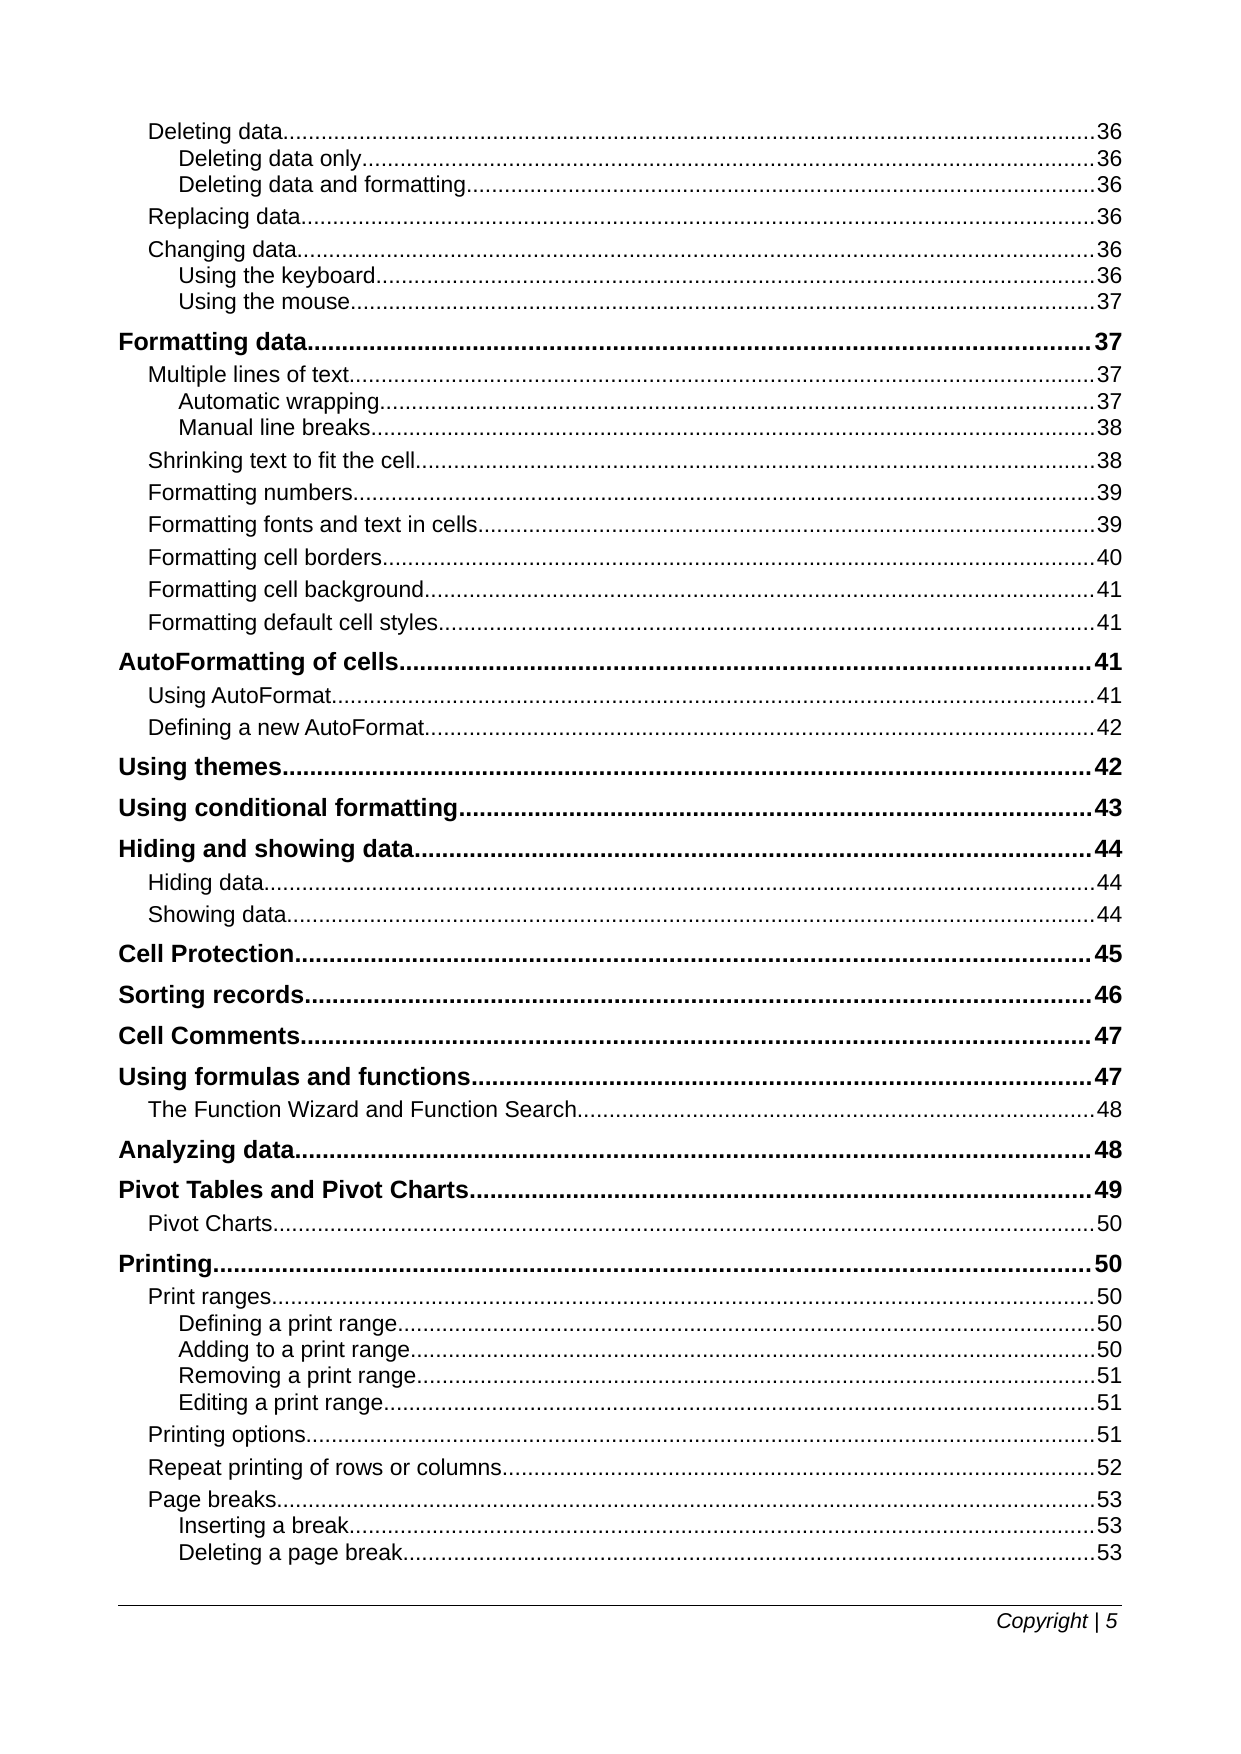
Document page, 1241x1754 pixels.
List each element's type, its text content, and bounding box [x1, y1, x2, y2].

text Hiding and showing data 44 [118, 834, 1122, 863]
text Sorting records 46 [118, 980, 1122, 1009]
text Deleting data and formatting 36 [178, 171, 1122, 197]
text AutoFormatting of cells 41 [118, 647, 1122, 676]
text Formatting fonts and text in cells 39 [148, 511, 1122, 538]
text Printing options 51 [148, 1421, 1122, 1447]
text Formatting data 37 [118, 327, 1122, 355]
text Editing a print range 51 [178, 1389, 1122, 1415]
text Adding to a print range 50 [178, 1336, 1122, 1362]
text Cell Protection 45 [118, 939, 1122, 968]
text Multiple lines of text 37 [148, 361, 1122, 388]
text Hiding data 44 [148, 869, 1122, 895]
text Cell Comments 47 [118, 1021, 1122, 1049]
text The Function Wizard and Function Search 48 [148, 1096, 1122, 1123]
text Repeat printing of rows or columns 52 [148, 1453, 1122, 1480]
text Replacing data 36 [148, 203, 1122, 229]
text Pivot Charts 50 [148, 1210, 1122, 1237]
text Using the keyboard 36 [178, 262, 1122, 288]
text Showing data 44 [148, 901, 1122, 927]
text Pivot Tables and Pivot Charts 49 [118, 1175, 1122, 1204]
text Formatting default cell styles 41 [148, 608, 1122, 635]
text Deleting data only 36 [178, 144, 1122, 171]
text Analyzing data 48 [118, 1135, 1122, 1163]
text Formatting cell background 41 [148, 576, 1122, 602]
text Manual line breaks 38 [178, 414, 1122, 441]
text Defining a new AutoFormat 42 [148, 714, 1122, 740]
text Shrinking text to fit the cell 38 [148, 447, 1122, 473]
text Automatic wrapping 37 [178, 388, 1122, 414]
text Using formulas and functions 47 [118, 1062, 1122, 1090]
text Using themes 42 [118, 752, 1122, 781]
text Changing data 36 [148, 236, 1122, 262]
text Removing a print range 51 [178, 1362, 1122, 1389]
text Page breaks 53 [148, 1486, 1122, 1512]
text Formatting cell borders 40 [148, 544, 1122, 570]
text Inserting a break 53 [178, 1512, 1122, 1539]
text Using conditional formatting 43 [118, 793, 1122, 822]
text Deleting a page break 53 [178, 1539, 1122, 1565]
text Defining a print range 50 [178, 1310, 1122, 1336]
text Printing 50 [118, 1248, 1122, 1277]
text Formatting numbers 39 [148, 479, 1122, 505]
text Print ranges 50 [148, 1283, 1122, 1310]
text Using AutoFormat 41 [148, 682, 1122, 708]
text Using the mouse 37 [178, 288, 1122, 315]
text Deleting data 36 [148, 118, 1122, 144]
